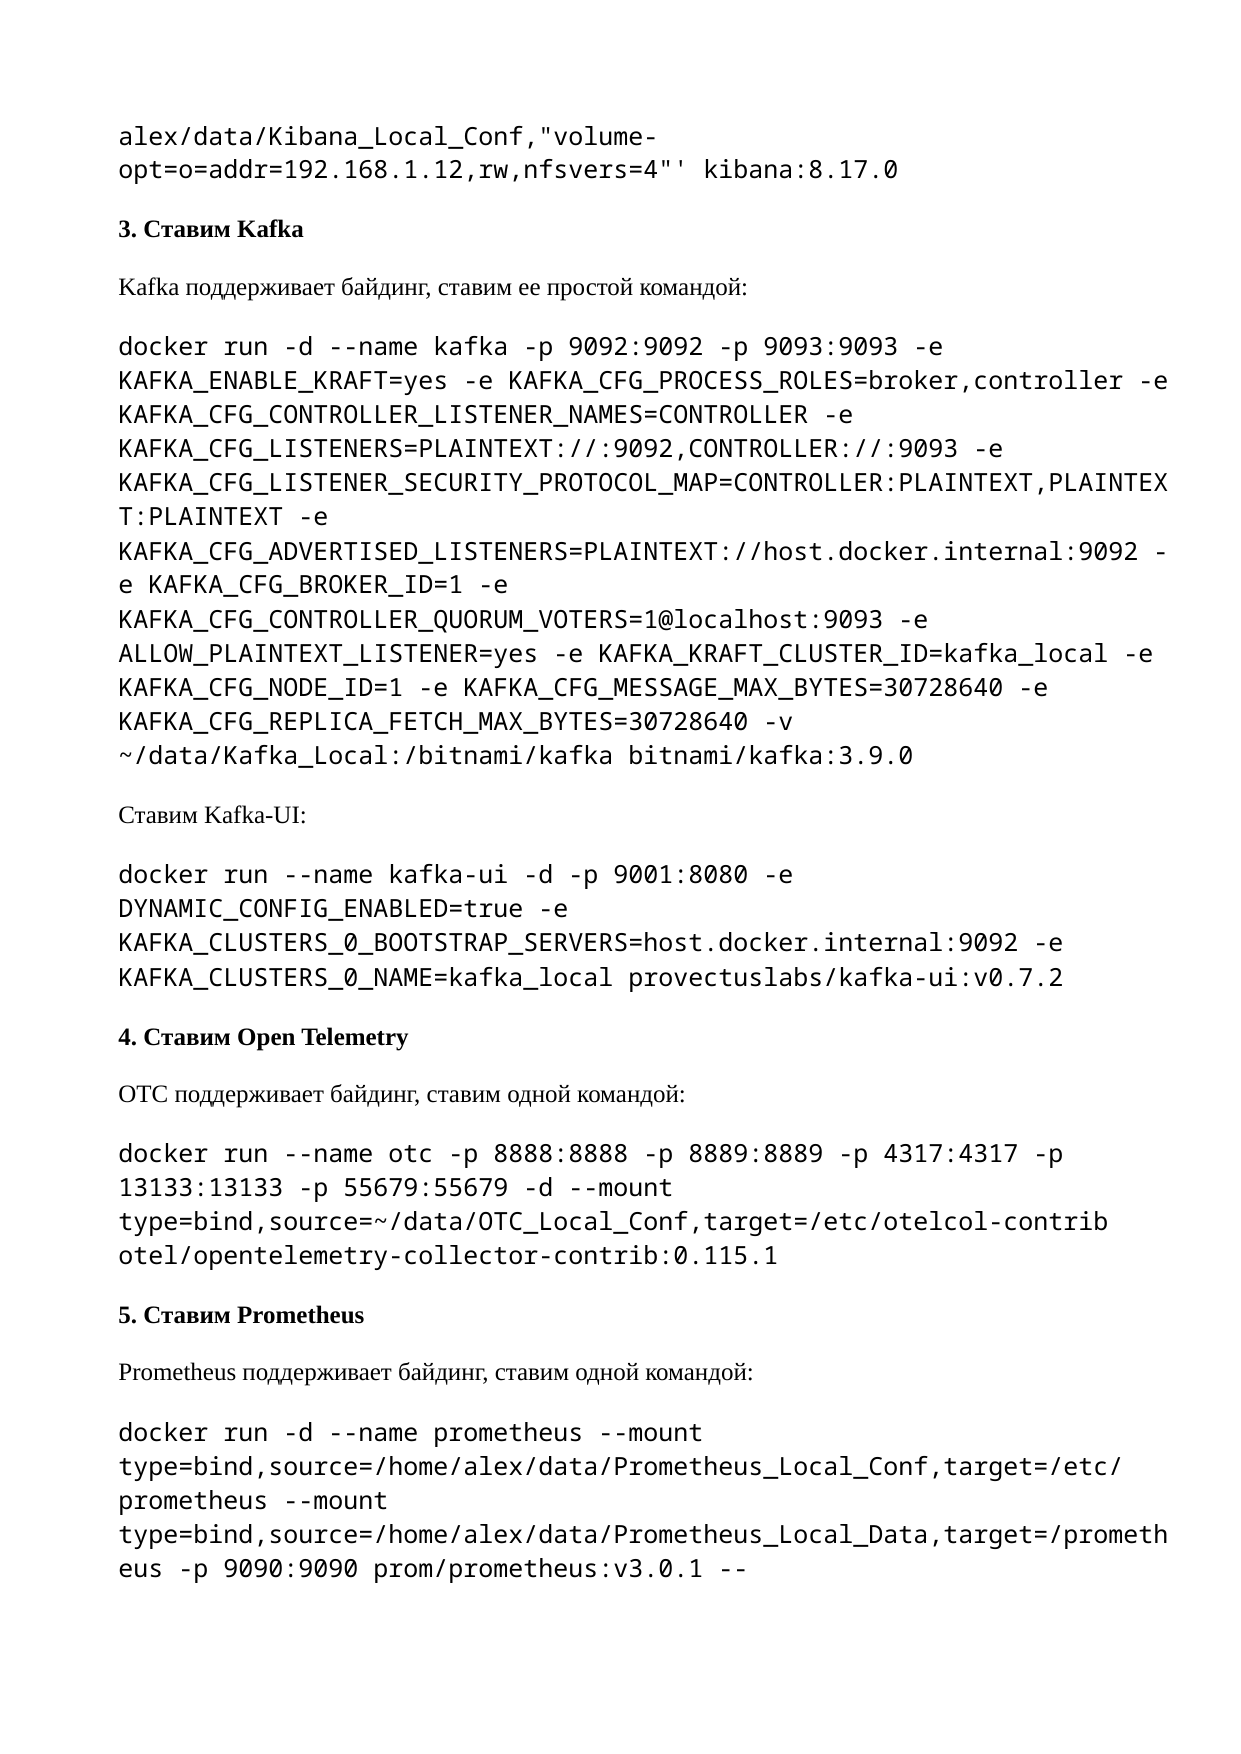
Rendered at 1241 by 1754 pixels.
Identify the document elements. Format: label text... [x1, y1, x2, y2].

text docker run -d --name kafka -p 9092:9092 -p 9093:9093 -e KAFKA_ENABLE_KRAFT=yes -e KAFKA_CFG_PROCESS_ROLES=broker,controller -e KAFKA_CFG_CONTROLLER_LISTENER_NAMES=CONTROLLER -e KAFKA_CFG_LISTENERS=PLAINTEXT://:9092,CONTROLLER://:9093 -e KAFKA_CFG_LISTENER_SECURITY_PROTOCOL_MAP=CONTROLLER:PLAINTEXT,PLAINTEXT:PLAINTEXT -e KAFKA_CFG_ADVERTISED_LISTENERS=PLAINTEXT://host.docker.internal:9092 -e KAFKA_CFG_BROKER_ID=1 -e KAFKA_CFG_CONTROLLER_QUORUM_VOTERS=1@localhost:9093 -e ALLOW_PLAINTEXT_LISTENER=yes -e KAFKA_KRAFT_CLUSTER_ID=kafka_local -e KAFKA_CFG_NODE_ID=1 -e KAFKA_CFG_MESSAGE_MAX_BYTES=30728640 -e KAFKA_CFG_REPLICA_FETCH_MAX_BYTES=30728640 -v ~/data/Kafka_Local:/bitnami/kafka bitnami/kafka:3.9.0 [118, 329, 1175, 772]
text docker run --name kafka-ui -d -p 9001:8080 -e DYNAMIC_CONFIG_ENABLED=true -e KAFKA_CLUSTERS_0_BOOTSTRAP_SERVERS=host.docker.internal:9092 -e KAFKA_CLUSTERS_0_NAME=kafka_local provectuslabs/kafka-ui:v0.7.2 [118, 857, 1175, 993]
text docker run -d --name prometheus --mount type=bind,source=/home/alex/data/Prometheus_Local_Conf,target=/etc/prometheus --mount type=bind,source=/home/alex/data/Prometheus_Local_Data,target=/prometheus -p 9090:9090 prom/prometheus:v3.0.1 [118, 1414, 1175, 1585]
text 3. Ставим Kafka [118, 214, 1175, 243]
text OTC поддерживает байдинг, ставим одной командой: [118, 1079, 1175, 1107]
text docker run --name otc -p 8888:8888 -p 8889:8889 -p 4317:4317 -p 13133:13133 -p 55679:55679 -d --mount type=bind,source=~/data/OTC_Local_Conf,target=/etc/otelcol-contrib otel/opentelemetry-collector-contrib:0.115.1 [118, 1136, 1175, 1272]
text Kafka поддерживает байдинг, ставим ее простой командой: [118, 272, 1175, 300]
text Ставим Kafka-UI: [118, 800, 1175, 829]
text 4. Ставим Open Telemetry [118, 1022, 1175, 1050]
text 5. Ставим Prometheus [118, 1300, 1175, 1329]
text alex/data/Kibana_Local_Conf,"volume-opt=o=addr=192.168.1.12,rw,nfsvers=4"' kibana:8.17.0 [118, 118, 1175, 186]
text Prometheus поддерживает байдинг, ставим одной командой: [118, 1357, 1175, 1386]
